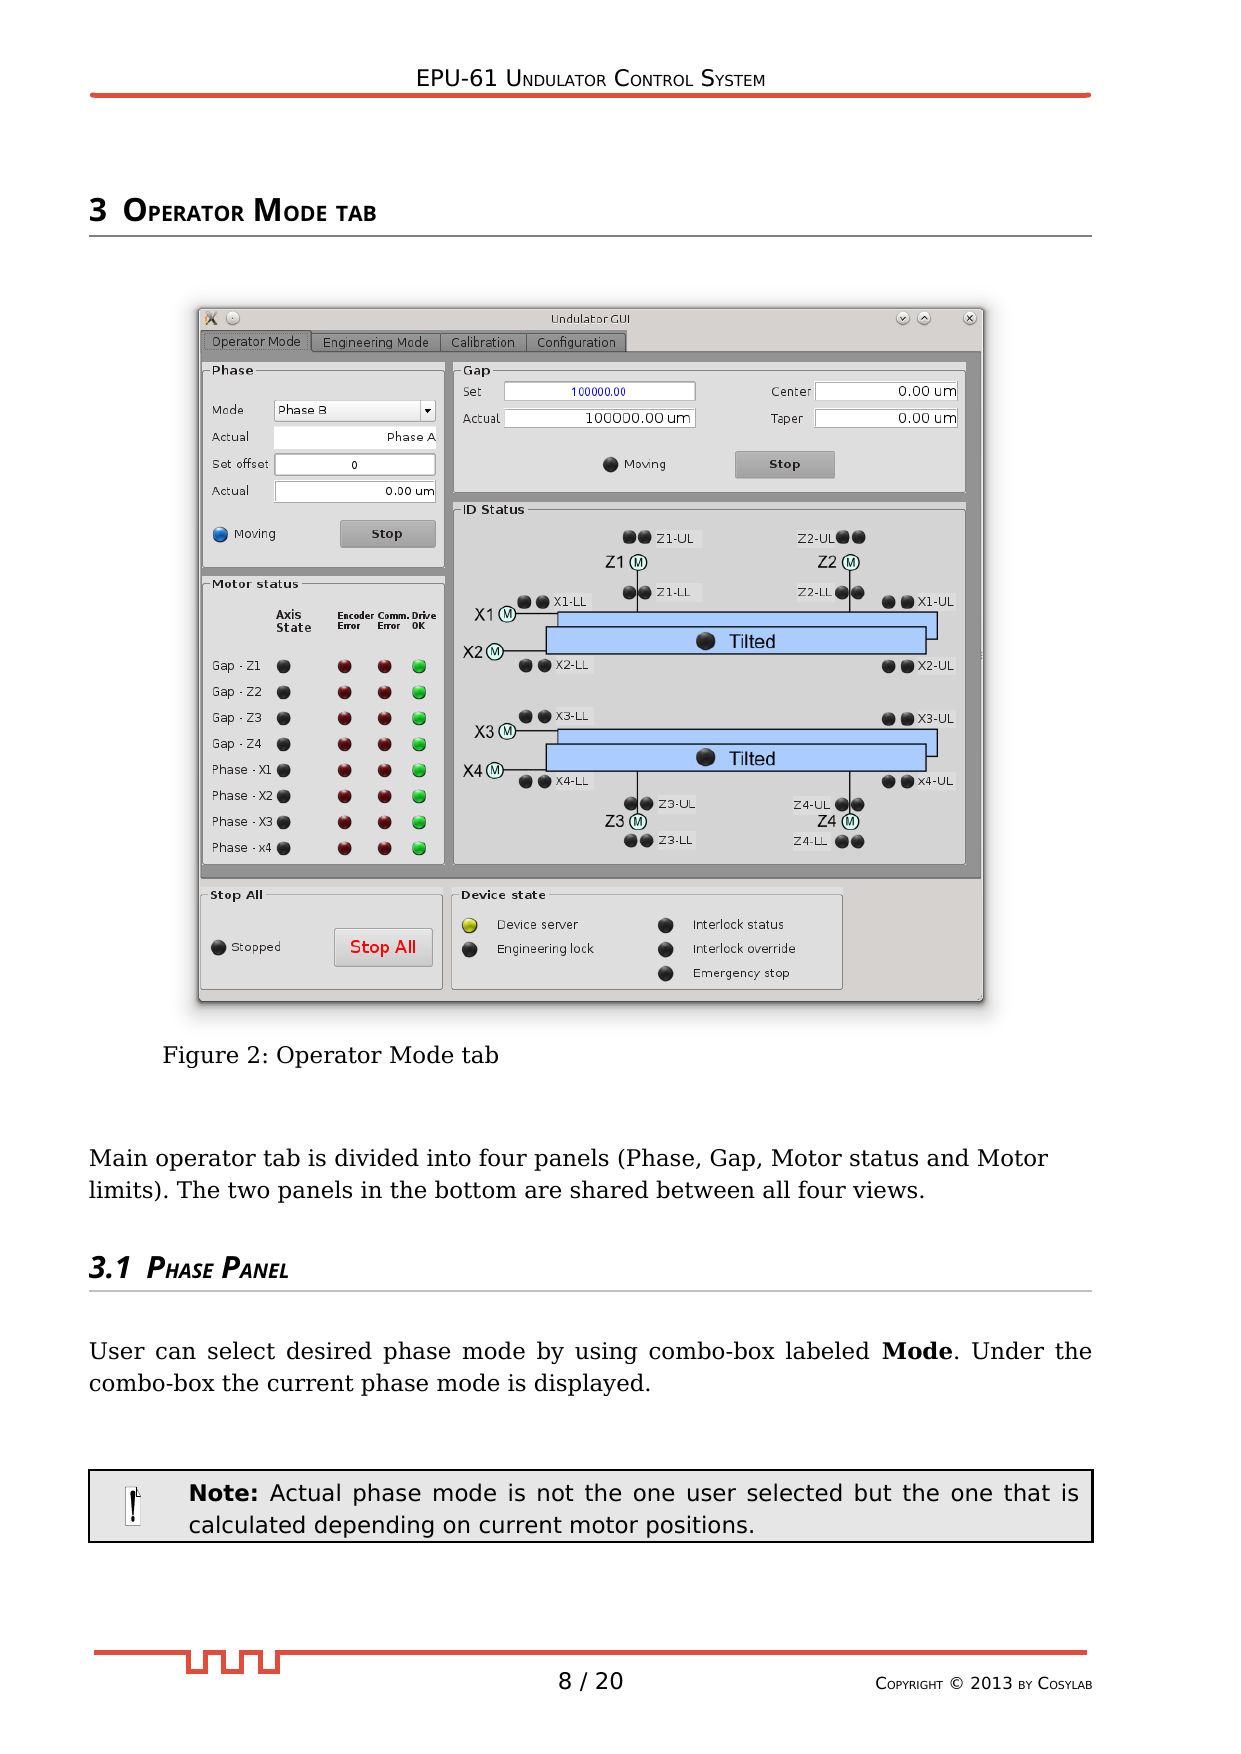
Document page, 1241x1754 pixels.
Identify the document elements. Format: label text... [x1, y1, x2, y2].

table_header [90, 1471, 177, 1541]
table_header Note: Actual phase mode is not the one user selected but the one that is calculated depending on current motor positions. [177, 1471, 1091, 1541]
text Figure 2: Operator Mode tab [162, 1038, 1019, 1069]
text User can select desired phase mode by using combo-box labeled Mode. Under the combo-box the current phase mode is displayed. [89, 1338, 1092, 1397]
text Main operator tab is divided into four panels (Phase, Gap, Motor status and Motor limits). The two panels in the bottom are shared between all four views. [89, 1145, 1092, 1203]
picture [162, 271, 1020, 1038]
subtitle Operator Mode tab [89, 187, 1092, 235]
subtitle Phase Panel [89, 1246, 1092, 1290]
